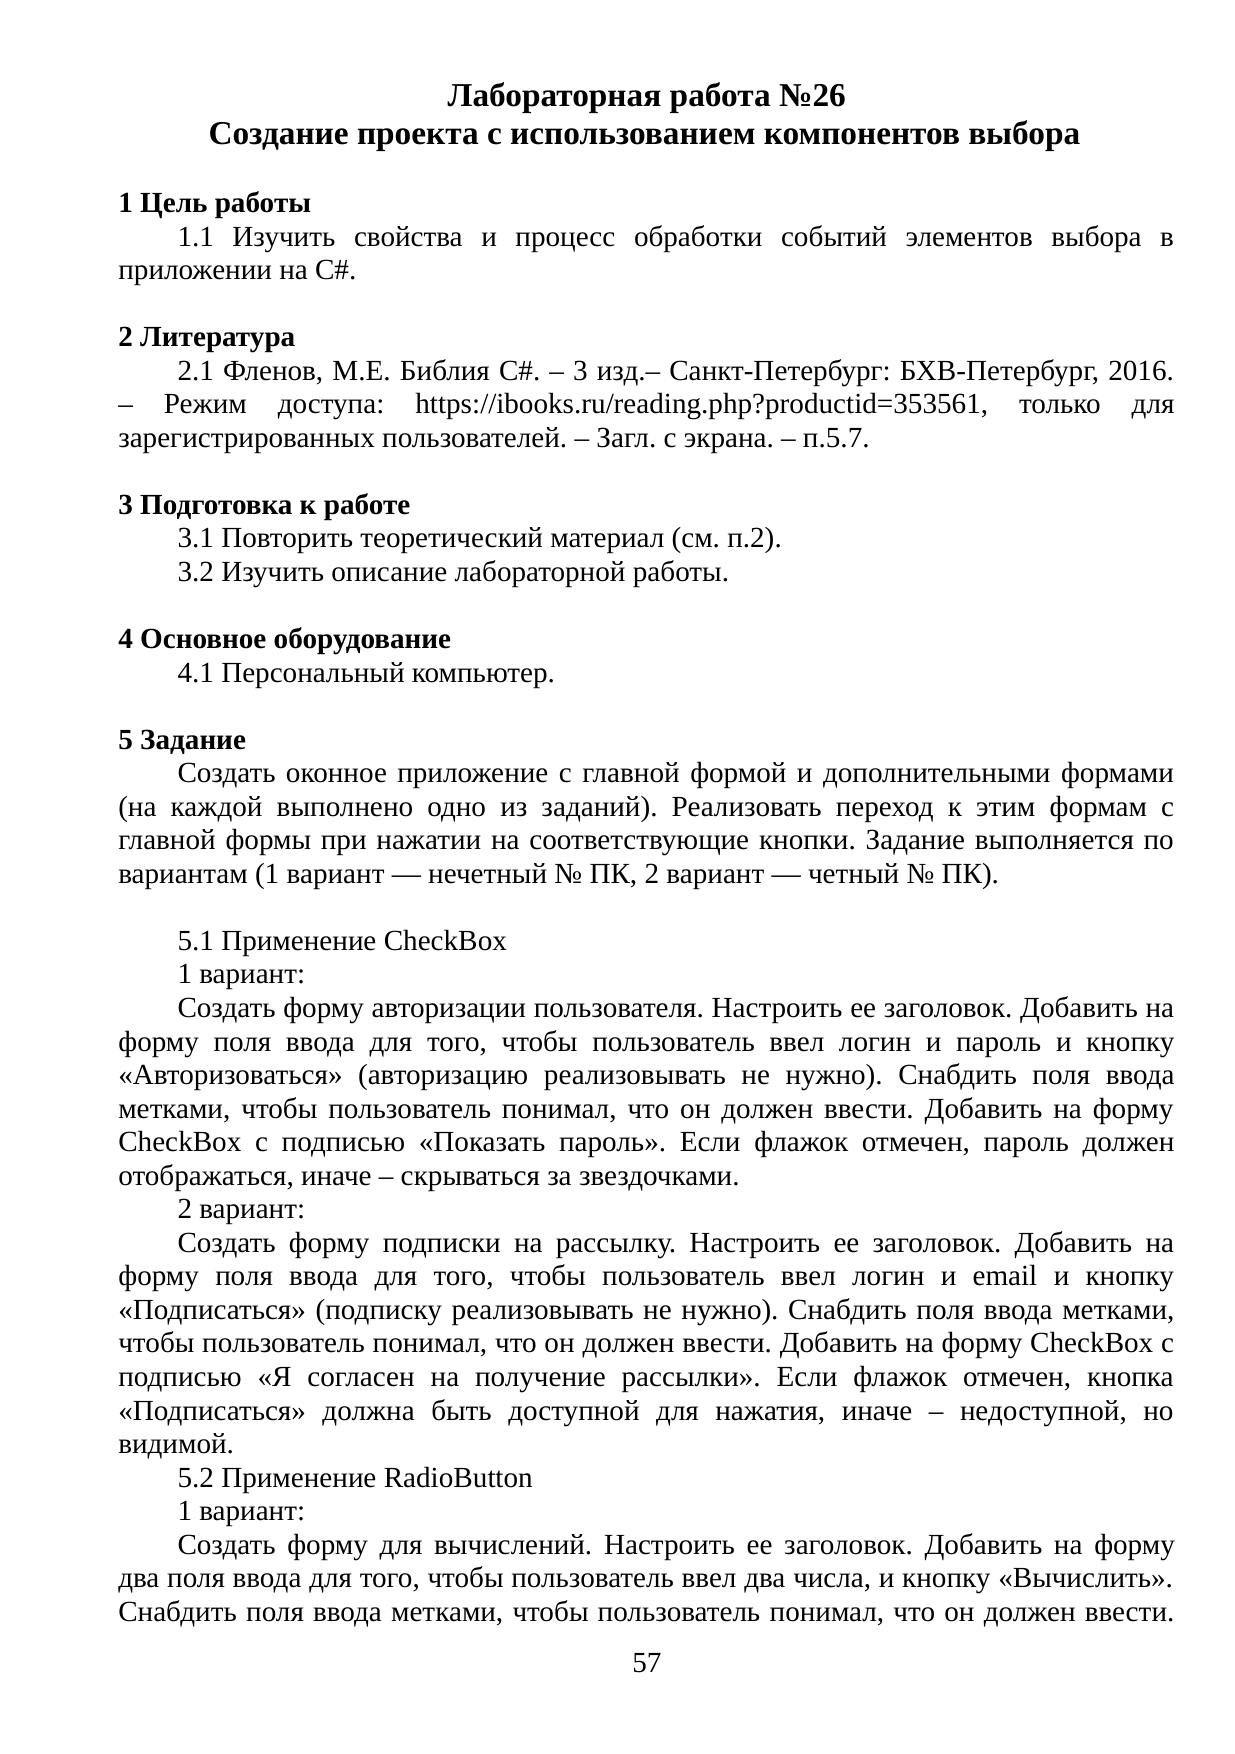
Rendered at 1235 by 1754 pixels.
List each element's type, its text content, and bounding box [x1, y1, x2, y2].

text 3 Подготовка к работе [118, 487, 1175, 521]
text 5.2 Применение RadioButton [118, 1460, 1175, 1493]
text 4.1 Персональный компьютер. [118, 655, 1175, 688]
text 2.1 Фленов, М.Е. Библия C#. – 3 изд.– Санкт-Петербург: БХВ-Петербург, 2016. – Режим доступа: https://ibooks.ru/reading.php?productid=353561, только для зарегистрированных пользователей. – Загл. с экрана. – п.5.7. [118, 353, 1175, 453]
text Создать форму подписки на рассылку. Настроить ее заголовок. Добавить на форму поля ввода для того, чтобы пользователь ввел логин и email и кнопку «Подписаться» (подписку реализовывать не нужно). Снабдить поля ввода метками, чтобы пользователь понимал, что он должен ввести. Добавить на форму CheckBox с подписью «Я согласен на получение рассылки». Если флажок отмечен, кнопка «Подписаться» должна быть доступной для нажатия, иначе – недоступной, но видимой. [118, 1225, 1175, 1460]
text 2 вариант: [118, 1191, 1175, 1225]
text 1.1 Изучить свойства и процесс обработки событий элементов выбора в приложении на C#. [118, 219, 1175, 286]
text Создать форму авторизации пользователя. Настроить ее заголовок. Добавить на форму поля ввода для того, чтобы пользователь ввел логин и пароль и кнопку «Авторизоваться» (авторизацию реализовывать не нужно). Снабдить поля ввода метками, чтобы пользователь понимал, что он должен ввести. Добавить на форму CheckBox с подписью «Показать пароль». Если флажок отмечен, пароль должен отображаться, иначе – скрываться за звездочками. [118, 990, 1175, 1191]
text 2 Литература [118, 319, 1175, 353]
text Создать форму для вычислений. Настроить ее заголовок. Добавить на форму два поля ввода для того, чтобы пользователь ввел два числа, и кнопку «Вычислить». Снабдить поля ввода метками, чтобы пользователь понимал, что он должен ввести. [118, 1527, 1175, 1627]
text Создать оконное приложение с главной формой и дополнительными формами (на каждой выполнено одно из заданий). Реализовать переход к этим формам с главной формы при нажатии на соответствующие кнопки. Задание выполняется по вариантам (1 вариант — нечетный № ПК, 2 вариант — четный № ПК). [118, 755, 1175, 889]
text 5 Задание [118, 722, 1175, 755]
text 3.1 Повторить теоретический материал (см. п.2). [118, 521, 1175, 554]
text 5.1 Применение CheckBox [118, 923, 1175, 957]
text 1 вариант: [118, 957, 1175, 990]
text 4 Основное оборудование [118, 621, 1175, 655]
text 1 вариант: [118, 1493, 1175, 1527]
text 1 Цель работы [118, 185, 1175, 219]
text 3.2 Изучить описание лабораторной работы. [118, 554, 1175, 588]
text Создание проекта с использованием компонентов выбора [118, 113, 1171, 152]
text Лабораторная работа №26 [118, 75, 1175, 113]
